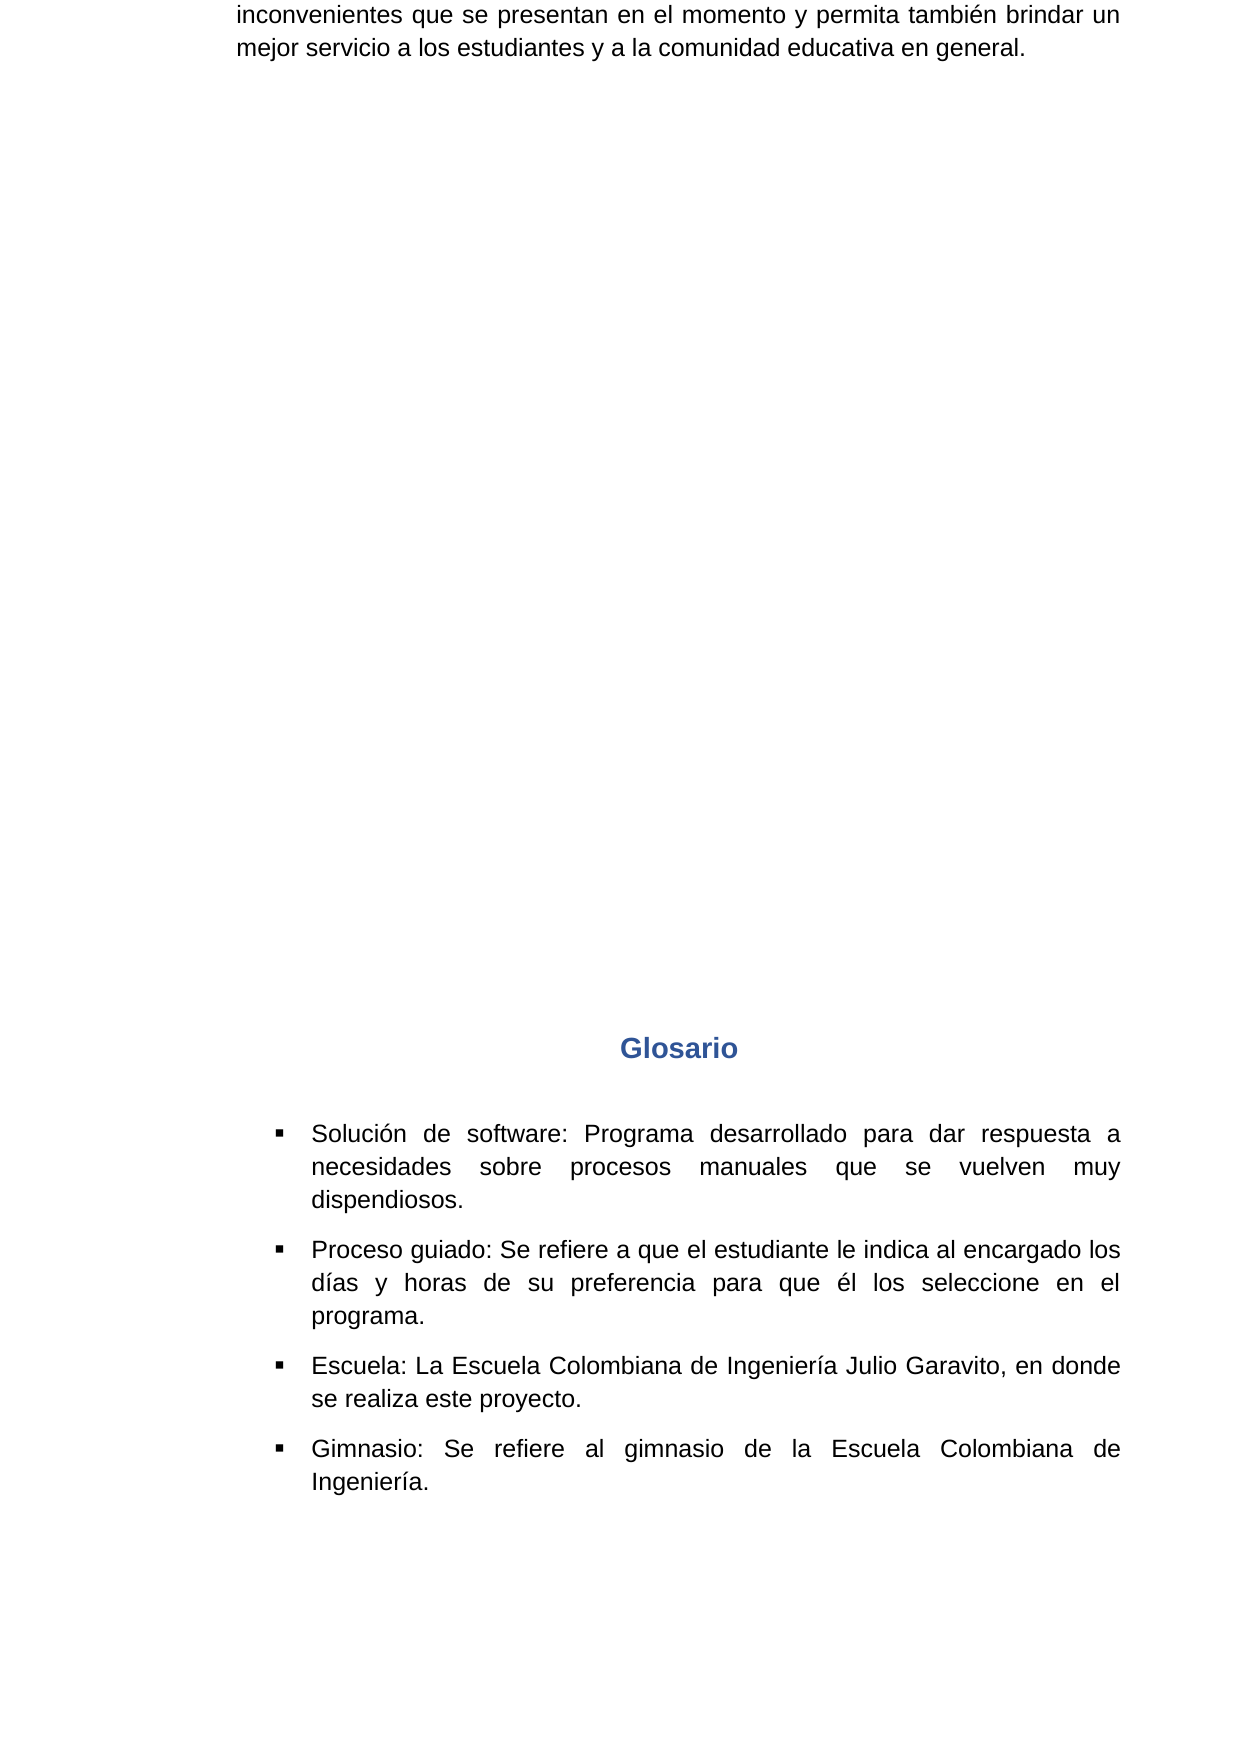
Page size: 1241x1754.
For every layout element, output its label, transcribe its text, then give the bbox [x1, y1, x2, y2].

subtitle Glosario [236, 1031, 1122, 1064]
list Gimnasio: Se refiere al gimnasio de la Escuela Colombiana de Ingeniería. [274, 1434, 1122, 1496]
text inconvenientes que se presentan en el momento y permita también brindar un mejor servicio a los estudiantes y a la comunidad educativa en general. [236, 0, 1122, 62]
list Solución de software: Programa desarrollado para dar respuesta a necesidades sobre procesos manuales que se vuelven muy dispendiosos. [274, 1119, 1122, 1214]
list Proceso guiado: Se refiere a que el estudiante le indica al encargado los días y horas de su preferencia para que él los seleccione en el programa. [274, 1235, 1122, 1330]
list Escuela: La Escuela Colombiana de Ingeniería Julio Garavito, en donde se realiza este proyecto. [274, 1351, 1122, 1413]
